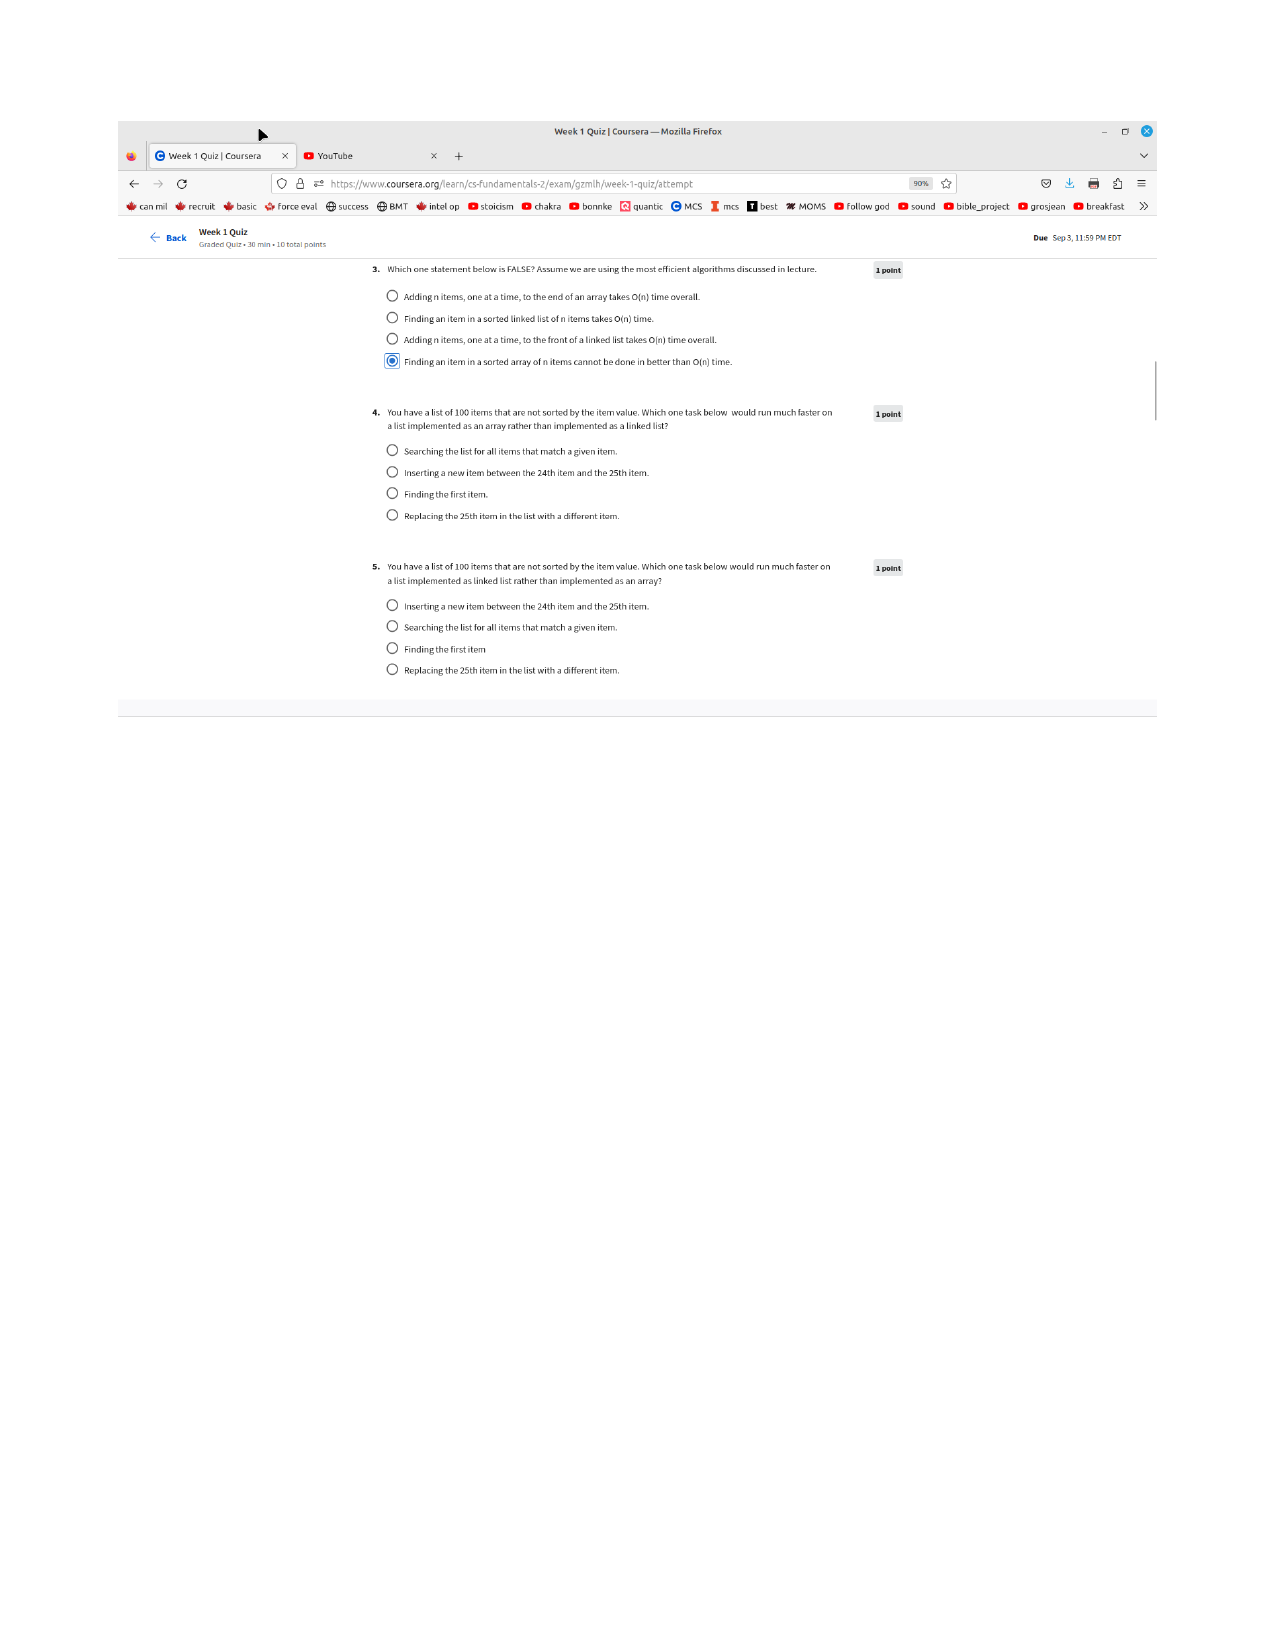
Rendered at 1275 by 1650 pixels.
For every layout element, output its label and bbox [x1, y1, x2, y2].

picture [118, 121, 1157, 717]
